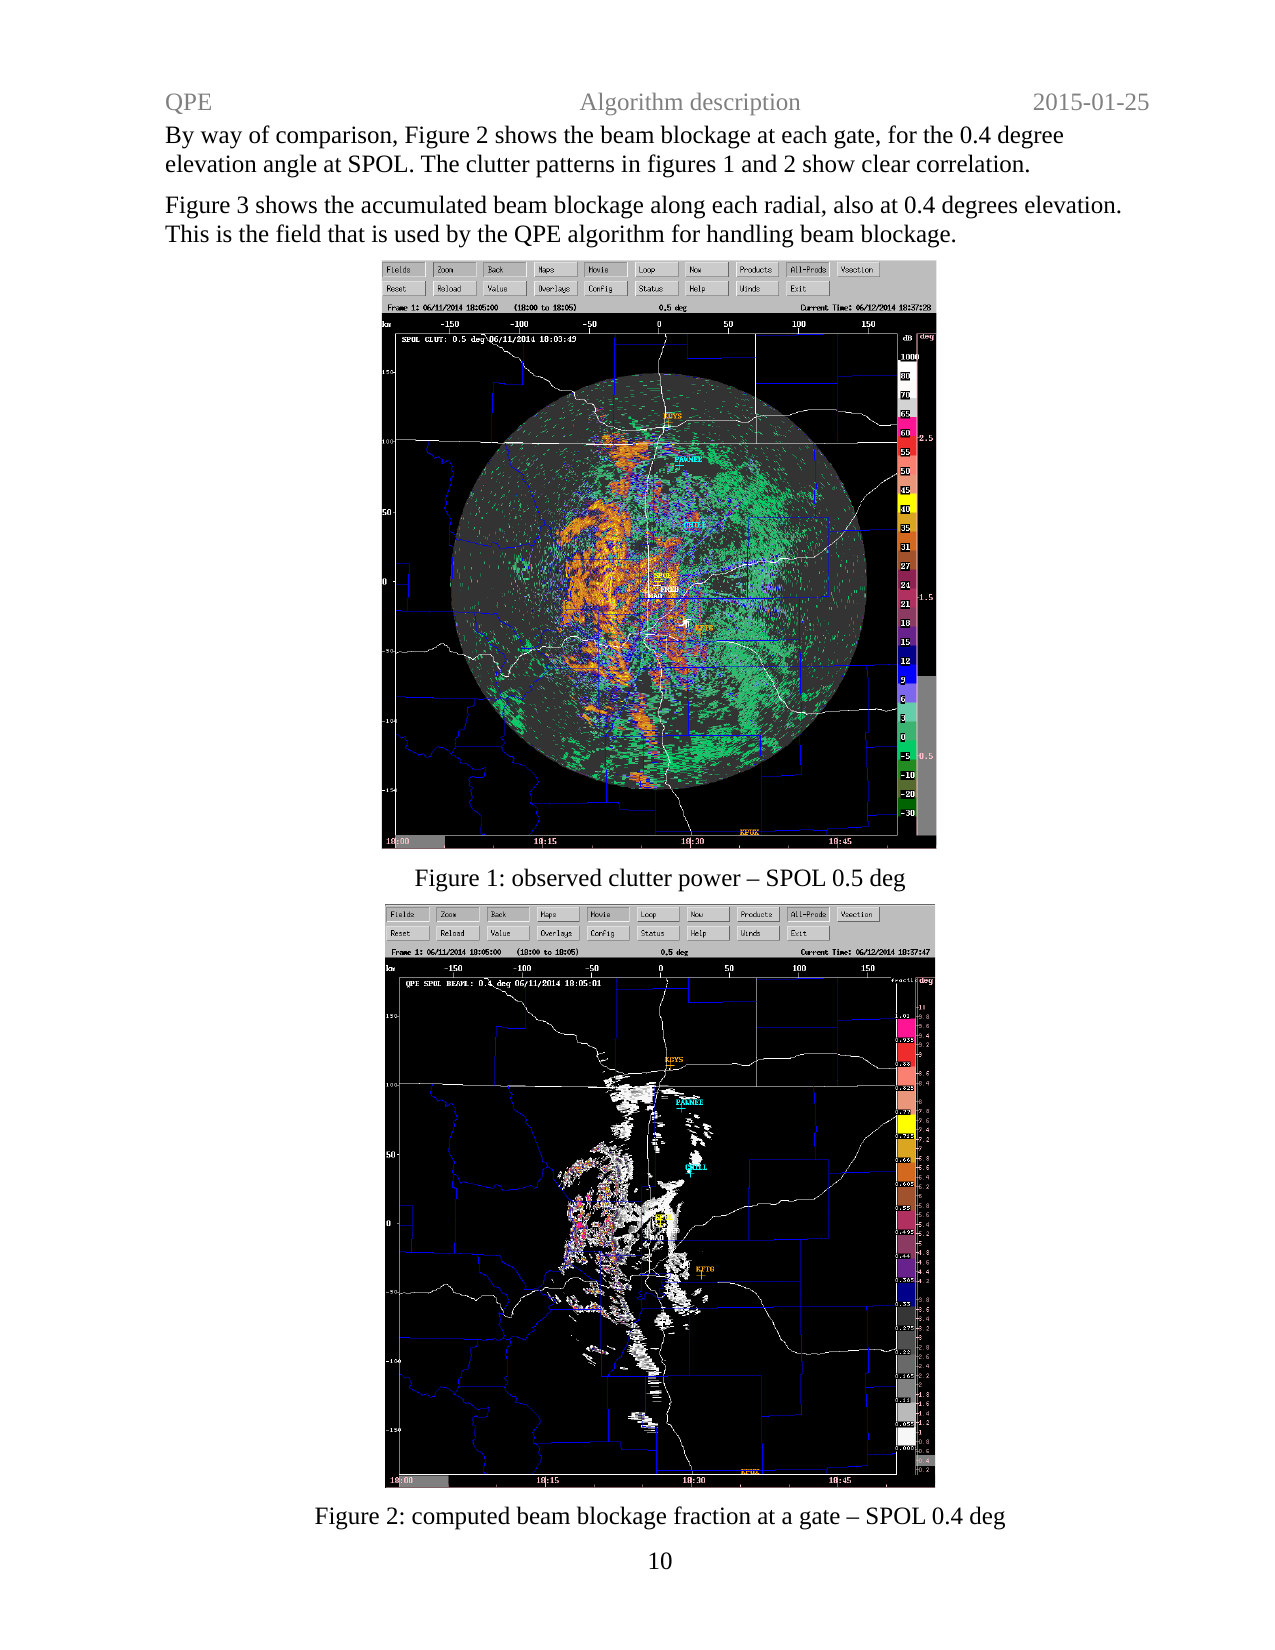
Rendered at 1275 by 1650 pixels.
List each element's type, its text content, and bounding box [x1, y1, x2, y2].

text Figure 2: computed beam blockage fraction at a gate – SPOL 0.4 deg [165, 1501, 1155, 1530]
text By way of comparison, Figure 2 shows the beam blockage at each gate, for the 0.4 degree elevation angle at SPOL. The clutter patterns in figures 1 and 2 show clear correlation. [165, 120, 1155, 177]
text Figure 1: observed clutter power – SPOL 0.5 deg [165, 863, 1155, 892]
picture [385, 904, 936, 1488]
text Figure 3 shows the accumulated beam blockage along each radial, also at 0.4 degrees elevation. This is the field that is used by the QPE algorithm for handling beam blockage. [165, 190, 1155, 247]
picture [381, 260, 937, 849]
